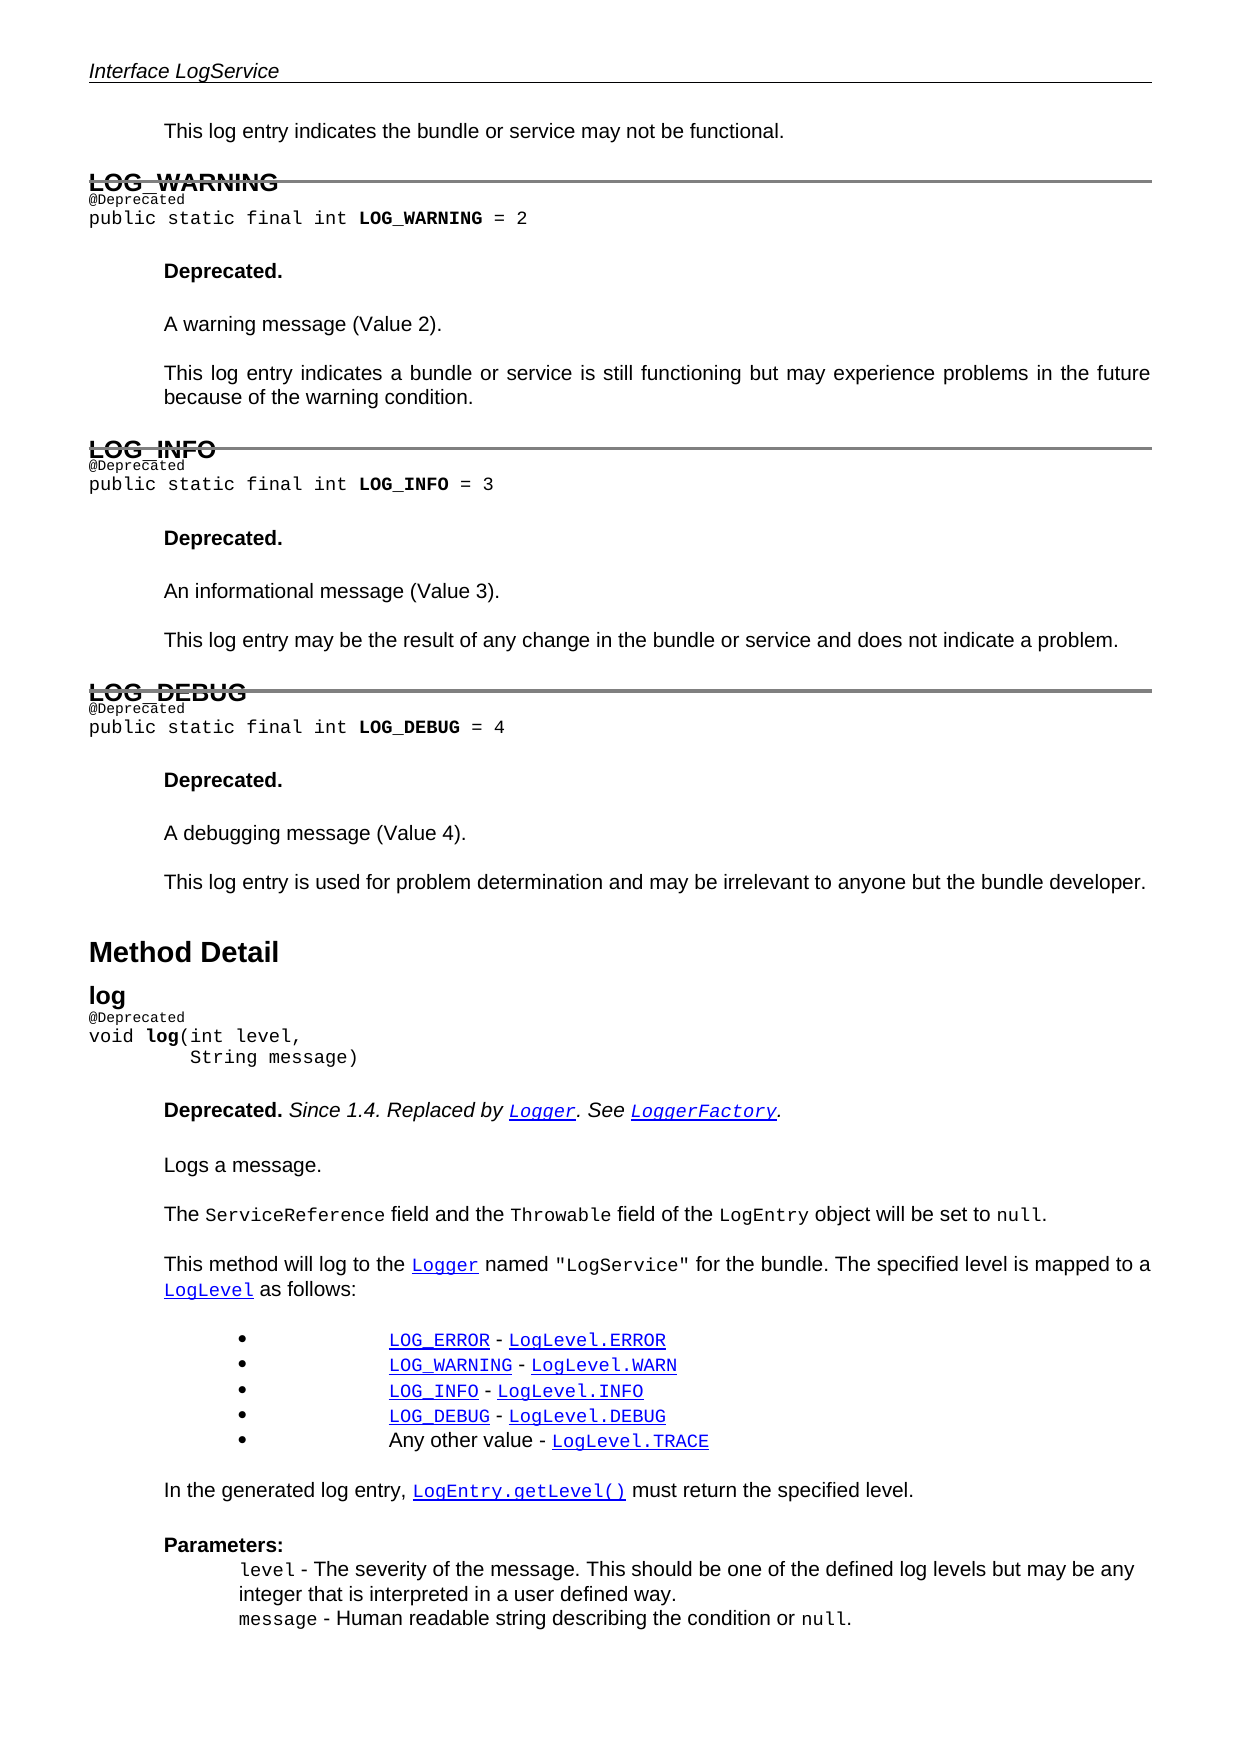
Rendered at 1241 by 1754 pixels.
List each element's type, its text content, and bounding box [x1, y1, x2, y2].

list LOG_ERROR - LogLevel.ERROR [238, 1327, 1152, 1352]
text Parameters: [163, 1532, 1152, 1556]
text level - The severity of the message. This should be one of the defined log levels but may be any integer that is interpreted in a user defined way. [238, 1556, 1152, 1606]
text An informational message (Value 3). [163, 579, 1152, 603]
text A warning message (Value 2). [163, 312, 1152, 336]
list LOG_WARNING - LogLevel.WARN [238, 1352, 1152, 1377]
text Deprecated. [163, 526, 1152, 549]
text A debugging message (Value 4). [163, 821, 1152, 845]
text @Deprecated public static final int LOG_INFO = 3 [88, 458, 1152, 496]
text @Deprecated public static final int LOG_WARNING = 2 [88, 192, 1152, 230]
list LOG_INFO - LogLevel.INFO [238, 1377, 1152, 1403]
text @Deprecated void log(int level, String message) [88, 1010, 1152, 1069]
text @Deprecated public static final int LOG_DEBUG = 4 [88, 701, 1152, 739]
list LOG_DEBUG - LogLevel.DEBUG [238, 1403, 1152, 1428]
text message - Human readable string describing the condition or null. [238, 1606, 1152, 1631]
text This log entry indicates a bundle or service is still functioning but may experience problems in the future because of the warning condition. [163, 361, 1152, 409]
subtitle Method Detail [88, 935, 1152, 969]
text This log entry may be the result of any change in the bundle or service and does not indicate a problem. [163, 628, 1152, 652]
subtitle log [88, 981, 1152, 1010]
text This log entry is used for problem determination and may be irrelevant to anyone but the bundle developer. [163, 870, 1152, 894]
text In the generated log entry, LogEntry.getLevel() must return the specified level. [163, 1478, 1152, 1503]
list Any other value - LogLevel.TRACE [238, 1428, 1152, 1453]
text Logs a message. [163, 1152, 1152, 1176]
text The ServiceReference field and the Throwable field of the LogEntry object will be set to null. [163, 1201, 1152, 1227]
text This method will log to the Logger named "LogService" for the bundle. The specified level is mapped to a LogLevel as follows: [163, 1252, 1152, 1302]
text Deprecated. [163, 768, 1152, 792]
text Deprecated. Since 1.4. Replaced by Logger. See LoggerFactory. [163, 1098, 1152, 1123]
text This log entry indicates the bundle or service may not be functional. [163, 118, 1152, 142]
text Deprecated. [163, 259, 1152, 283]
